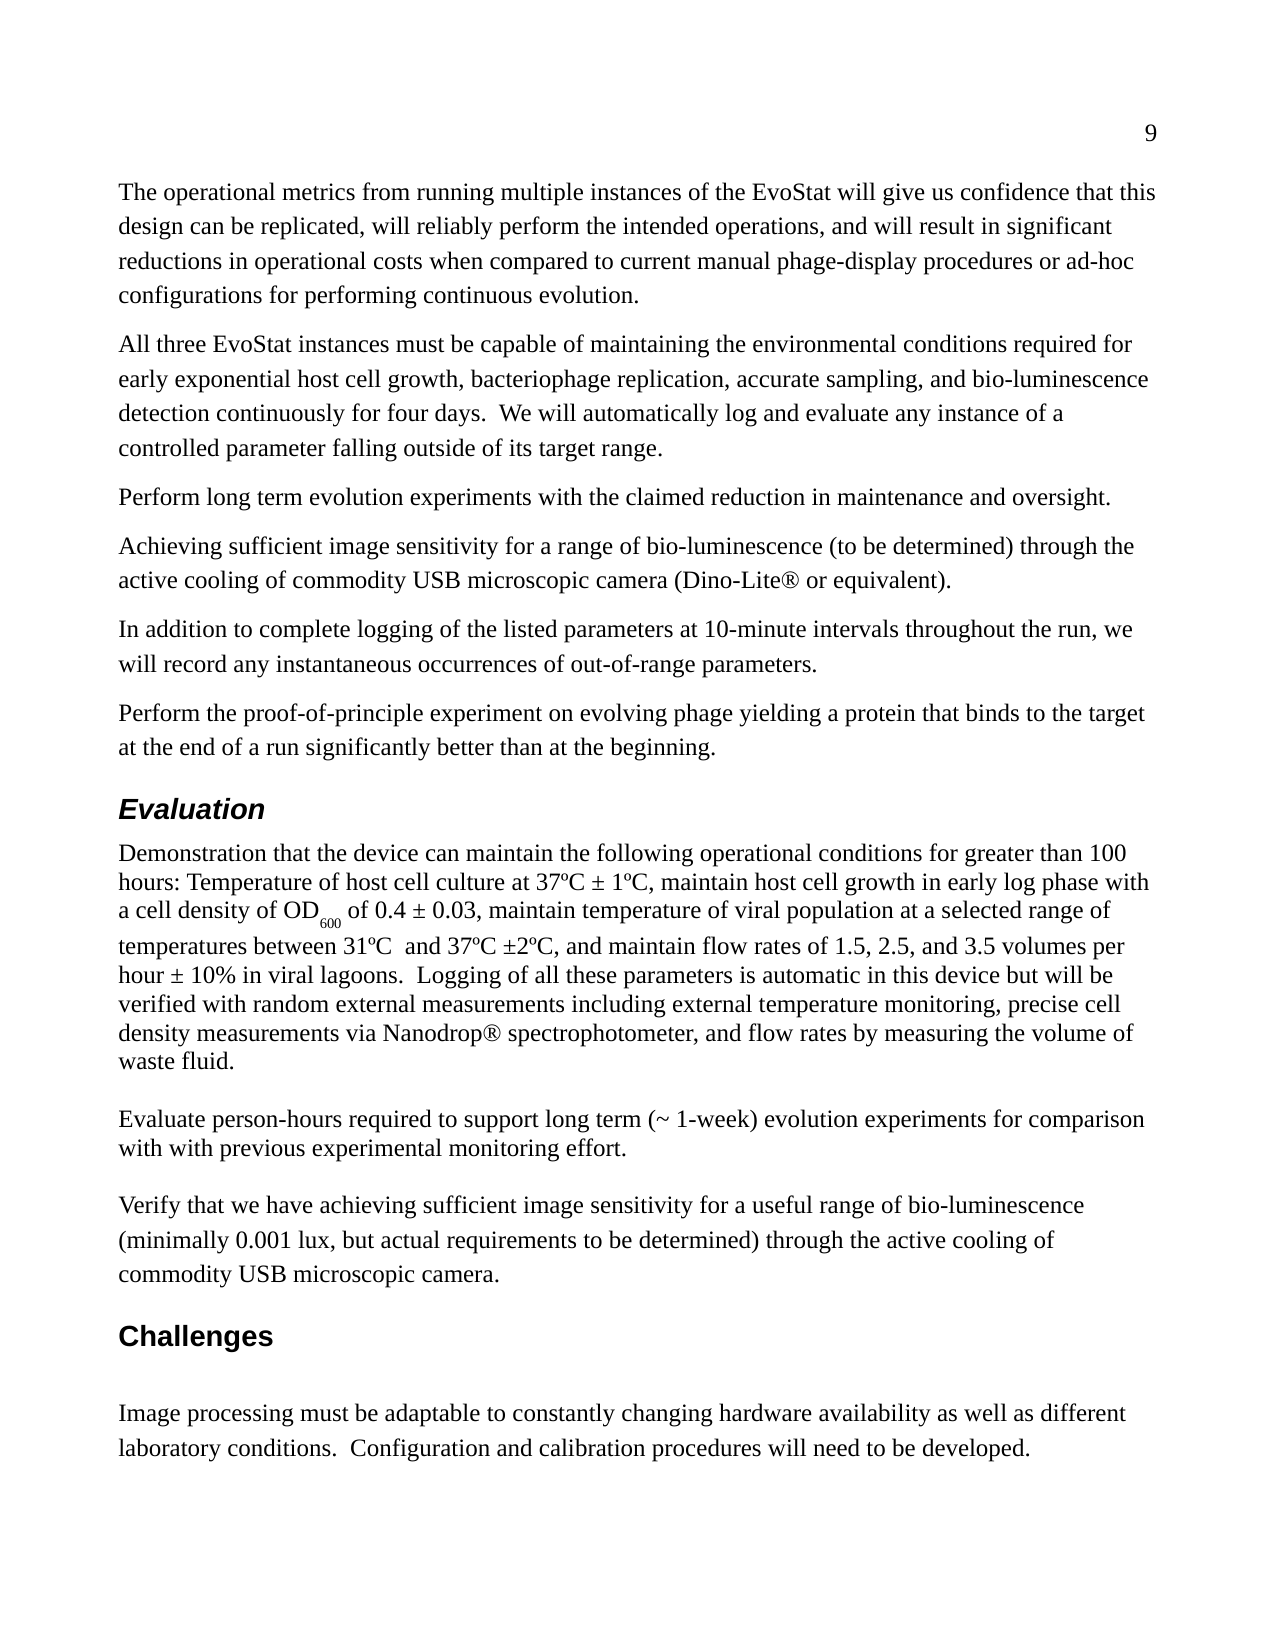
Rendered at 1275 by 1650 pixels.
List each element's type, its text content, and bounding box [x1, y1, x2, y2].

text Perform long term evolution experiments with the claimed reduction in maintenance and oversight. [118, 482, 1157, 511]
text Evaluate person-hours required to support long term (~ 1-week) evolution experiments for comparison with with previous experimental monitoring effort. [118, 1104, 1157, 1161]
text All three EvoStat instances must be capable of maintaining the environmental conditions required for early exponential host cell growth, bacteriophage replication, accurate sampling, and bio-luminescence detection continuously for four days. We will automatically log and evaluate any instance of a controlled parameter falling outside of its target range. [118, 329, 1157, 462]
text Achieving sufficient image sensitivity for a range of bio-luminescence (to be determined) through the active cooling of commodity USB microscopic camera (Dino-Lite® or equivalent). [118, 531, 1157, 594]
subtitle Evaluation [118, 792, 1157, 826]
text Verify that we have achieving sufficient image sensitivity for a useful range of bio-luminescence (minimally 0.001 lux, but actual requirements to be determined) through the active cooling of commodity USB microscopic camera. [118, 1190, 1157, 1288]
text The operational metrics from running multiple instances of the EvoStat will give us confidence that this design can be replicated, will reliably perform the intended operations, and will result in significant reductions in operational costs when compared to current manual phage-display procedures or ad-hoc configurations for performing continuous evolution. [118, 177, 1157, 309]
text Image processing must be adaptable to constantly changing hardware availability as well as different laboratory conditions. Configuration and calibration procedures will need to be developed. [118, 1398, 1157, 1461]
text Perform the proof-of-principle experiment on evolving phage yielding a protein that binds to the target at the end of a run significantly better than at the beginning. [118, 698, 1157, 761]
text In addition to complete logging of the listed parameters at 10-minute intervals throughout the run, we will record any instantaneous occurrences of out-of-range parameters. [118, 614, 1157, 678]
subtitle Challenges [118, 1319, 1157, 1386]
text Demonstration that the device can maintain the following operational conditions for greater than 100 hours: Temperature of host cell culture at 37ºC ± 1ºC, maintain host cell growth in early log phase with a cell density of OD600 of 0.4 ± 0.03, maintain temperature of viral population at a selected range of temperatures between 31ºC and 37ºC ±2ºC, and maintain flow rates of 1.5, 2.5, and 3.5 volumes per hour ± 10% in viral lagoons. Logging of all these parameters is automatic in this device but will be verified with random external measurements including external temperature monitoring, precise cell density measurements via Nanodrop® spectrophotometer, and flow rates by measuring the volume of waste fluid. [118, 838, 1157, 1075]
